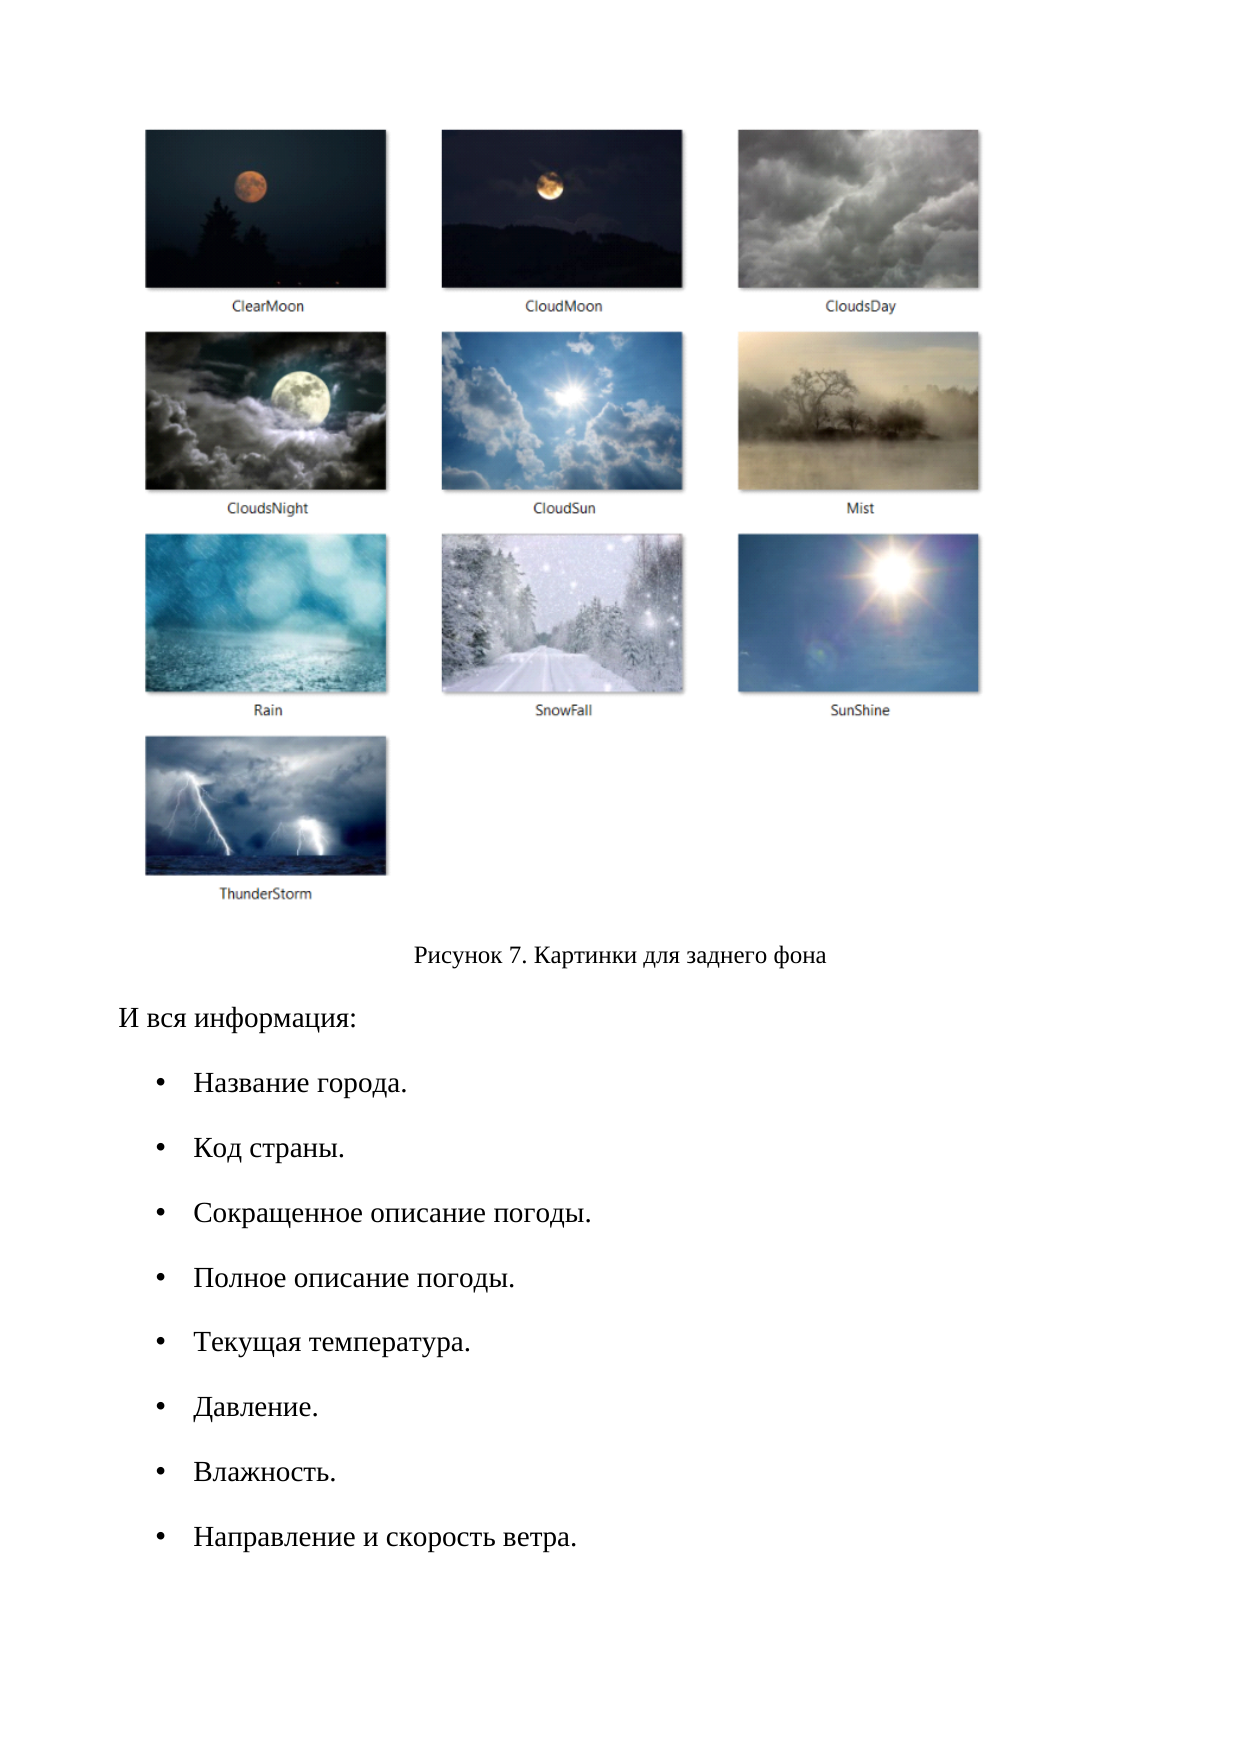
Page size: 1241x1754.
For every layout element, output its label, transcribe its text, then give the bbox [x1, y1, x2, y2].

list Сокращенное описание погоды. [156, 1195, 1122, 1228]
list Влажность. [156, 1454, 1122, 1488]
text И вся информация: [118, 1000, 1122, 1034]
list Название города. [156, 1065, 1122, 1099]
text Рисунок 7. Картинки для заднего фона [118, 940, 1122, 969]
list Направление и скорость ветра. [156, 1519, 1122, 1553]
list Полное описание погоды. [156, 1260, 1122, 1293]
list Код страны. [156, 1130, 1122, 1163]
list Текущая температура. [156, 1324, 1122, 1358]
list Давление. [156, 1389, 1122, 1423]
